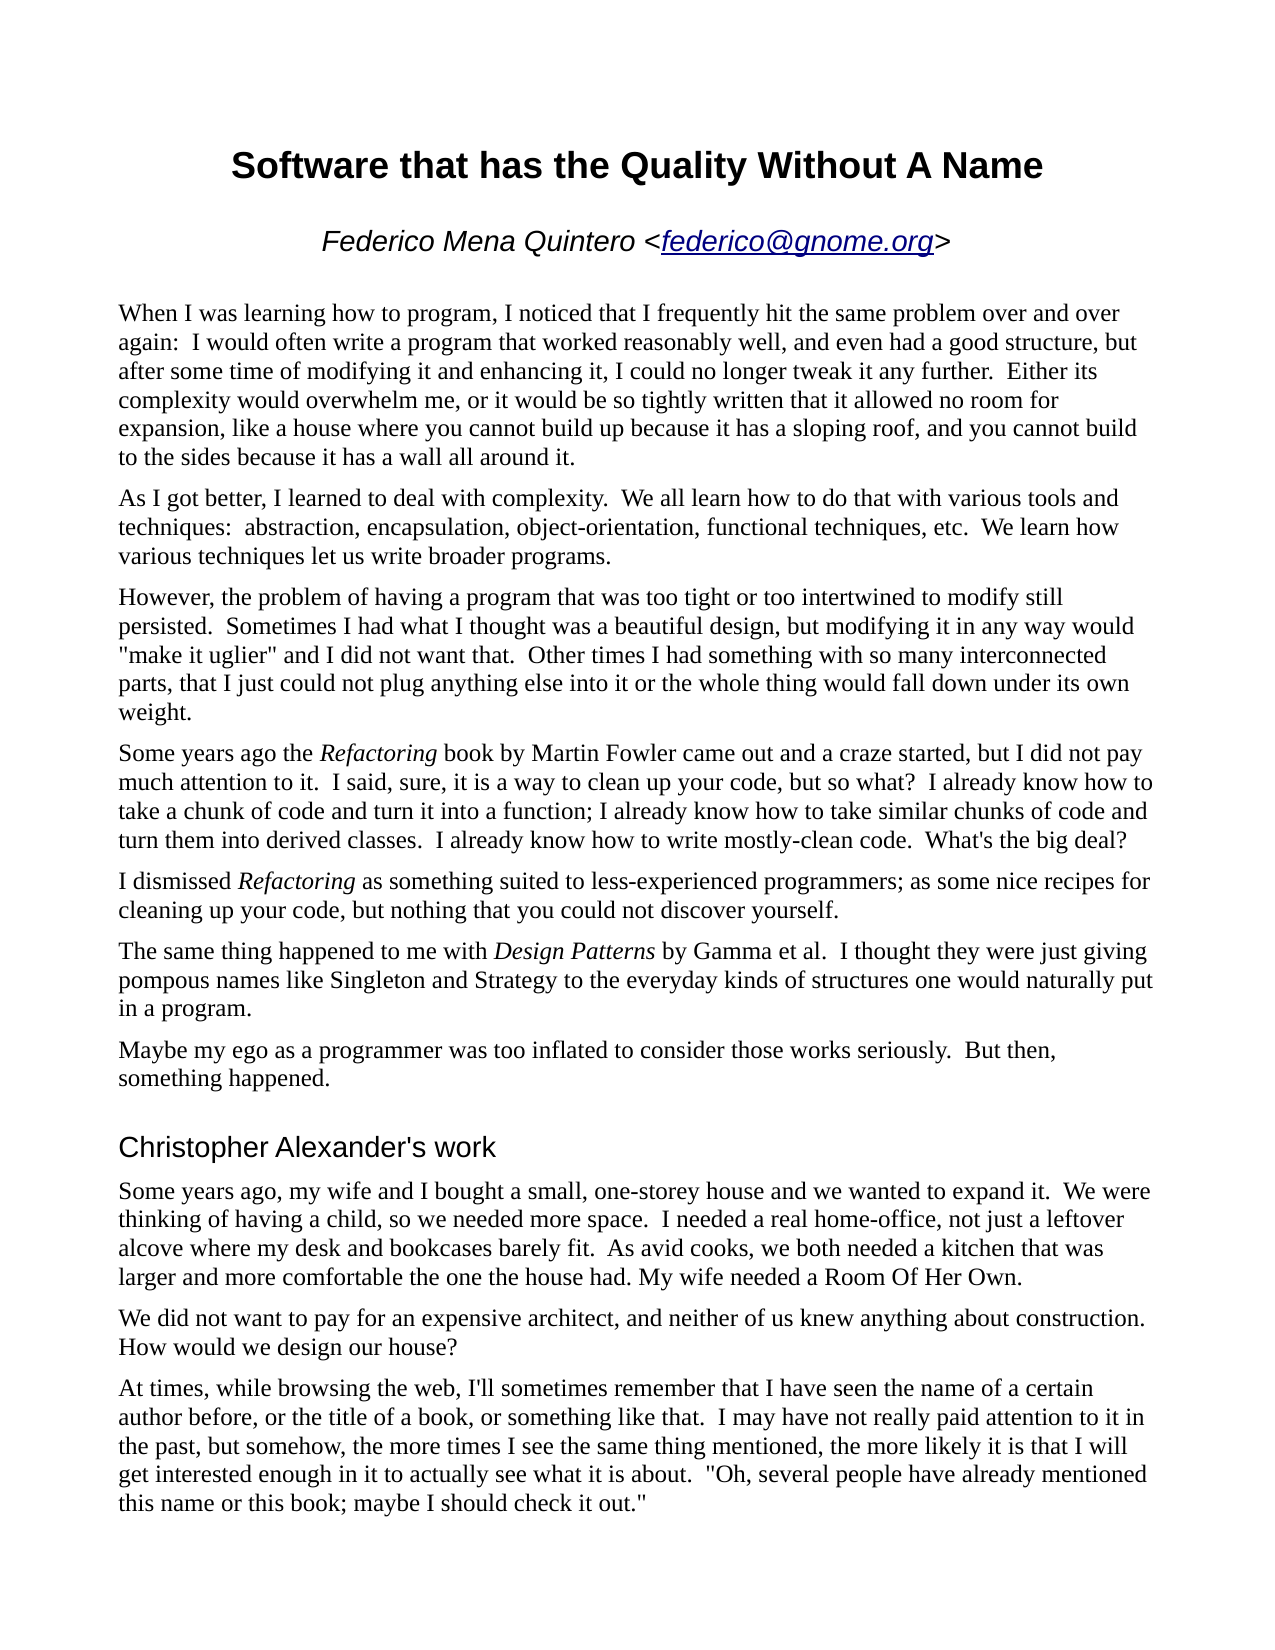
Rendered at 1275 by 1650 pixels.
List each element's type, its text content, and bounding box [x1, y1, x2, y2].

text Some years ago, my wife and I bought a small, one-storey house and we wanted to expand it. We were thinking of having a child, so we needed more space. I needed a real home-office, not just a leftover alcove where my desk and bookcases barely fit. As avid cooks, we both needed a kitchen that was larger and more comfortable the one the house had. My wife needed a Room Of Her Own. [118, 1176, 1157, 1291]
text When I was learning how to program, I noticed that I frequently hit the same problem over and over again: I would often write a program that worked reasonably well, and even had a good structure, but after some time of modifying it and enhancing it, I could no longer tweak it any further. Either its complexity would overwhelm me, or it would be so tightly written that it allowed no room for expansion, like a house where you cannot build up because it has a sloping roof, and you cannot build to the sides because it has a wall all around it. [118, 298, 1157, 471]
text The same thing happened to me with Design Patterns by Gamma et al. I thought they were just giving pompous names like Singleton and Strategy to the everyday kinds of structures one would naturally put in a program. [118, 936, 1157, 1022]
title Software that has the Quality Without A Name [118, 143, 1157, 186]
text As I got better, I learned to deal with complexity. We all learn how to do that with various tools and techniques: abstraction, encapsulation, object-orientation, functional techniques, etc. We learn how various techniques let us write broader programs. [118, 483, 1157, 570]
text However, the problem of having a program that was too tight or too intertwined to modify still persisted. Sometimes I had what I thought was a beautiful design, but modifying it in any way would "make it uglier" and I did not want that. Other times I had something with so many interconnected parts, that I just could not plug anything else into it or the whole thing would fall down under its own weight. [118, 582, 1157, 726]
subtitle Federico Mena Quintero <federico@gnome.org> [118, 224, 1157, 257]
text At times, while browsing the web, I'll sometimes remember that I have seen the name of a certain author before, or the title of a book, or something like that. I may have not really paid attention to it in the past, but somehow, the more times I see the same thing mentioned, the more likely it is that I will get interested enough in it to actually see what it is about. "Oh, several people have already mentioned this name or this book; maybe I should check it out." [118, 1373, 1157, 1517]
subtitle Christopher Alexander's work [118, 1130, 1157, 1163]
text Some years ago the Refactoring book by Martin Fowler came out and a craze started, but I did not pay much attention to it. I said, sure, it is a way to clean up your code, but so what? I already know how to take a chunk of code and turn it into a function; I already know how to take similar chunks of code and turn them into derived classes. I already know how to write mostly-clean code. What's the big deal? [118, 738, 1157, 853]
text I dismissed Refactoring as something suited to less-experienced programmers; as some nice recipes for cleaning up your code, but nothing that you could not discover yourself. [118, 866, 1157, 923]
text We did not want to pay for an expensive architect, and neither of us knew anything about construction. How would we design our house? [118, 1303, 1157, 1361]
text Maybe my ego as a programmer was too inflated to consider those works seriously. But then, something happened. [118, 1035, 1157, 1092]
